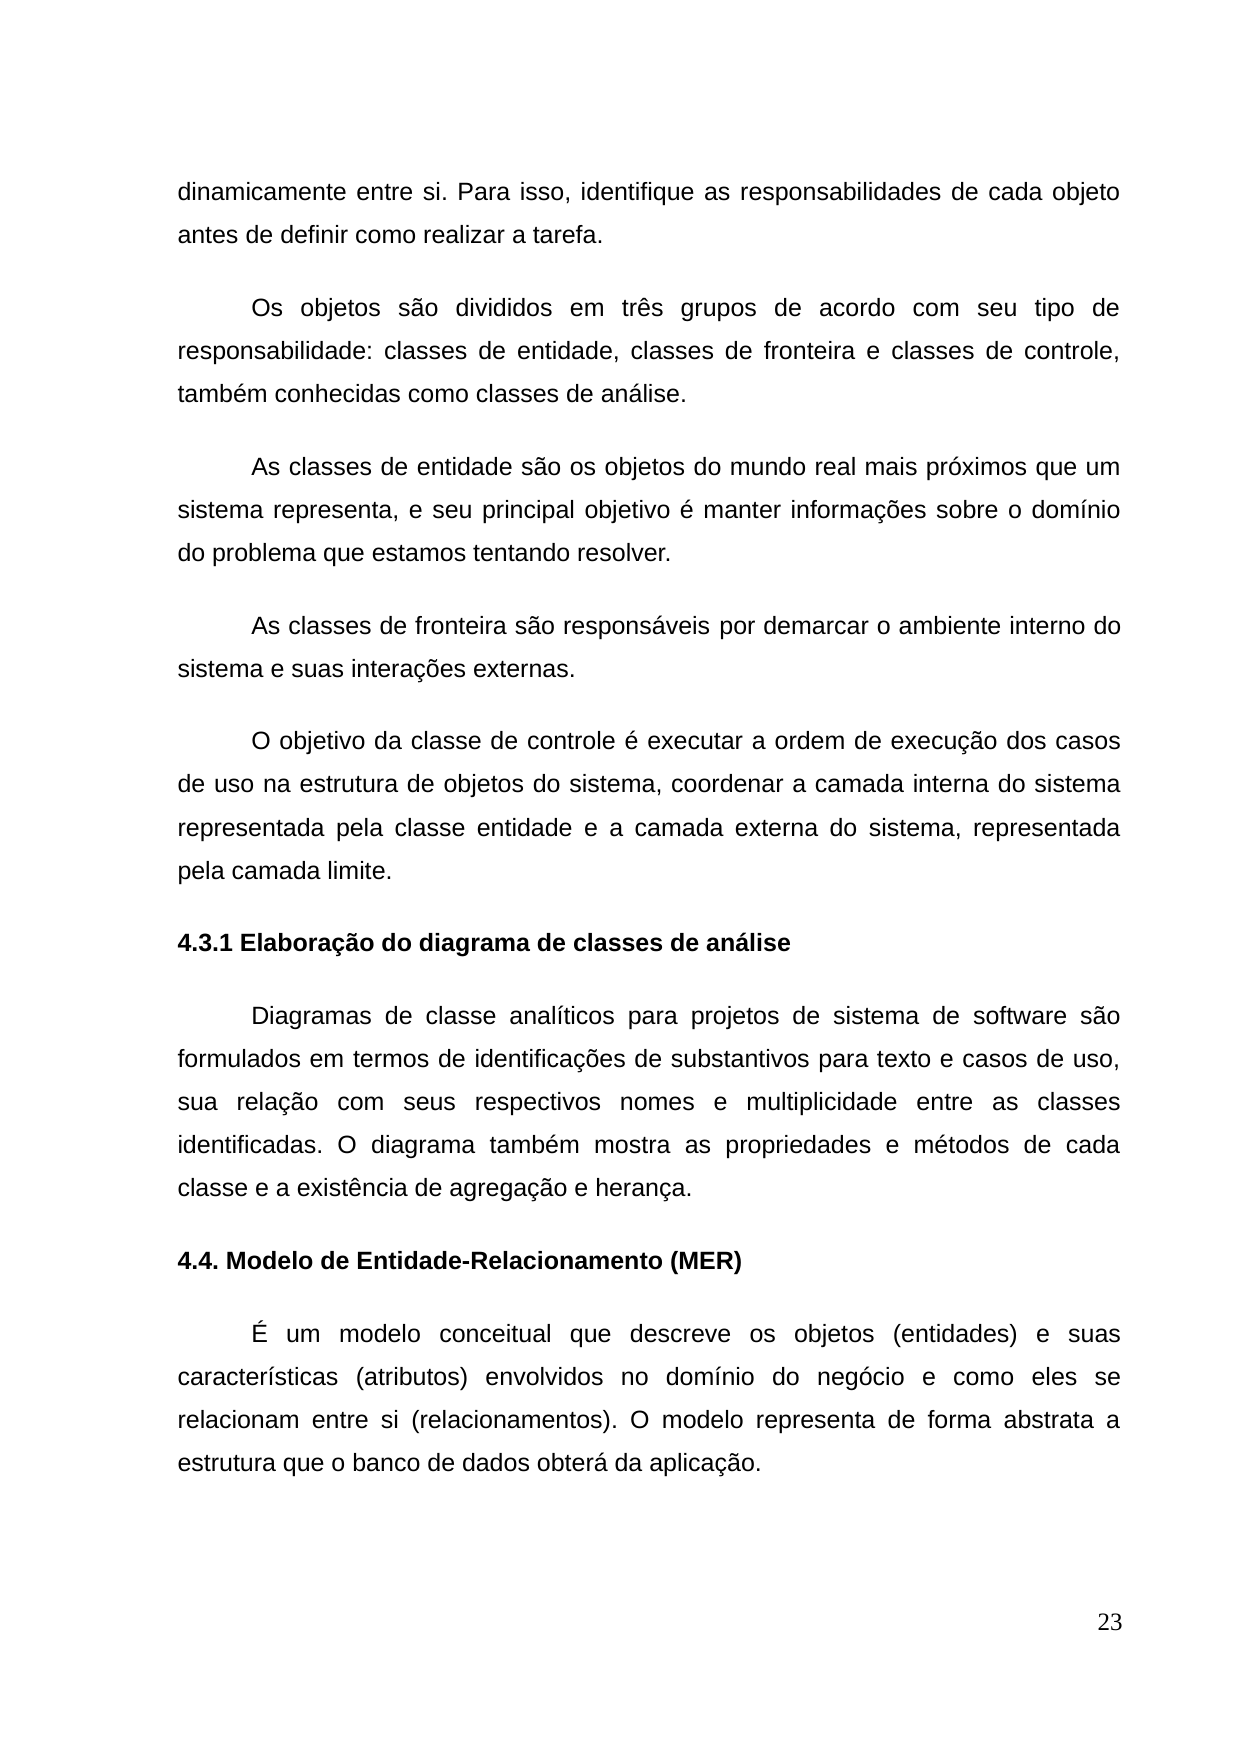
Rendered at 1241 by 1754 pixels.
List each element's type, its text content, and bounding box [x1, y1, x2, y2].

text Diagramas de classe analíticos para projetos de sistema de software são formulados em termos de identificações de substantivos para texto e casos de uso, sua relação com seus respectivos nomes e multiplicidade entre as classes identificadas. O diagrama também mostra as propriedades e métodos de cada classe e a existência de agregação e herança. [177, 1001, 1122, 1202]
text 4.3.1 Elaboração do diagrama de classes de análise [177, 928, 1122, 957]
text O objetivo da classe de controle é executar a ordem de execução dos casos de uso na estrutura de objetos do sistema, coordenar a camada interna do sistema representada pela classe entidade e a camada externa do sistema, representada pela camada limite. [177, 726, 1122, 884]
text As classes de fronteira são responsáveis ​​por demarcar o ambiente interno do sistema e suas interações externas. [177, 611, 1122, 682]
text Os objetos são divididos em três grupos de acordo com seu tipo de responsabilidade: classes de entidade, classes de fronteira e classes de controle, também conhecidas como classes de análise. [177, 293, 1122, 408]
text As classes de entidade são os objetos do mundo real mais próximos que um sistema representa, e seu principal objetivo é manter informações sobre o domínio do problema que estamos tentando resolver. [177, 452, 1122, 567]
text É um modelo conceitual que descreve os objetos (entidades) e suas características (atributos) envolvidos no domínio do negócio e como eles se relacionam entre si (relacionamentos). O modelo representa de forma abstrata a estrutura que o banco de dados obterá da aplicação. [177, 1319, 1122, 1477]
text 4.4. Modelo de Entidade-Relacionamento (MER) [177, 1246, 1122, 1275]
text dinamicamente entre si. Para isso, identifique as responsabilidades de cada objeto antes de definir como realizar a tarefa. [177, 177, 1122, 249]
